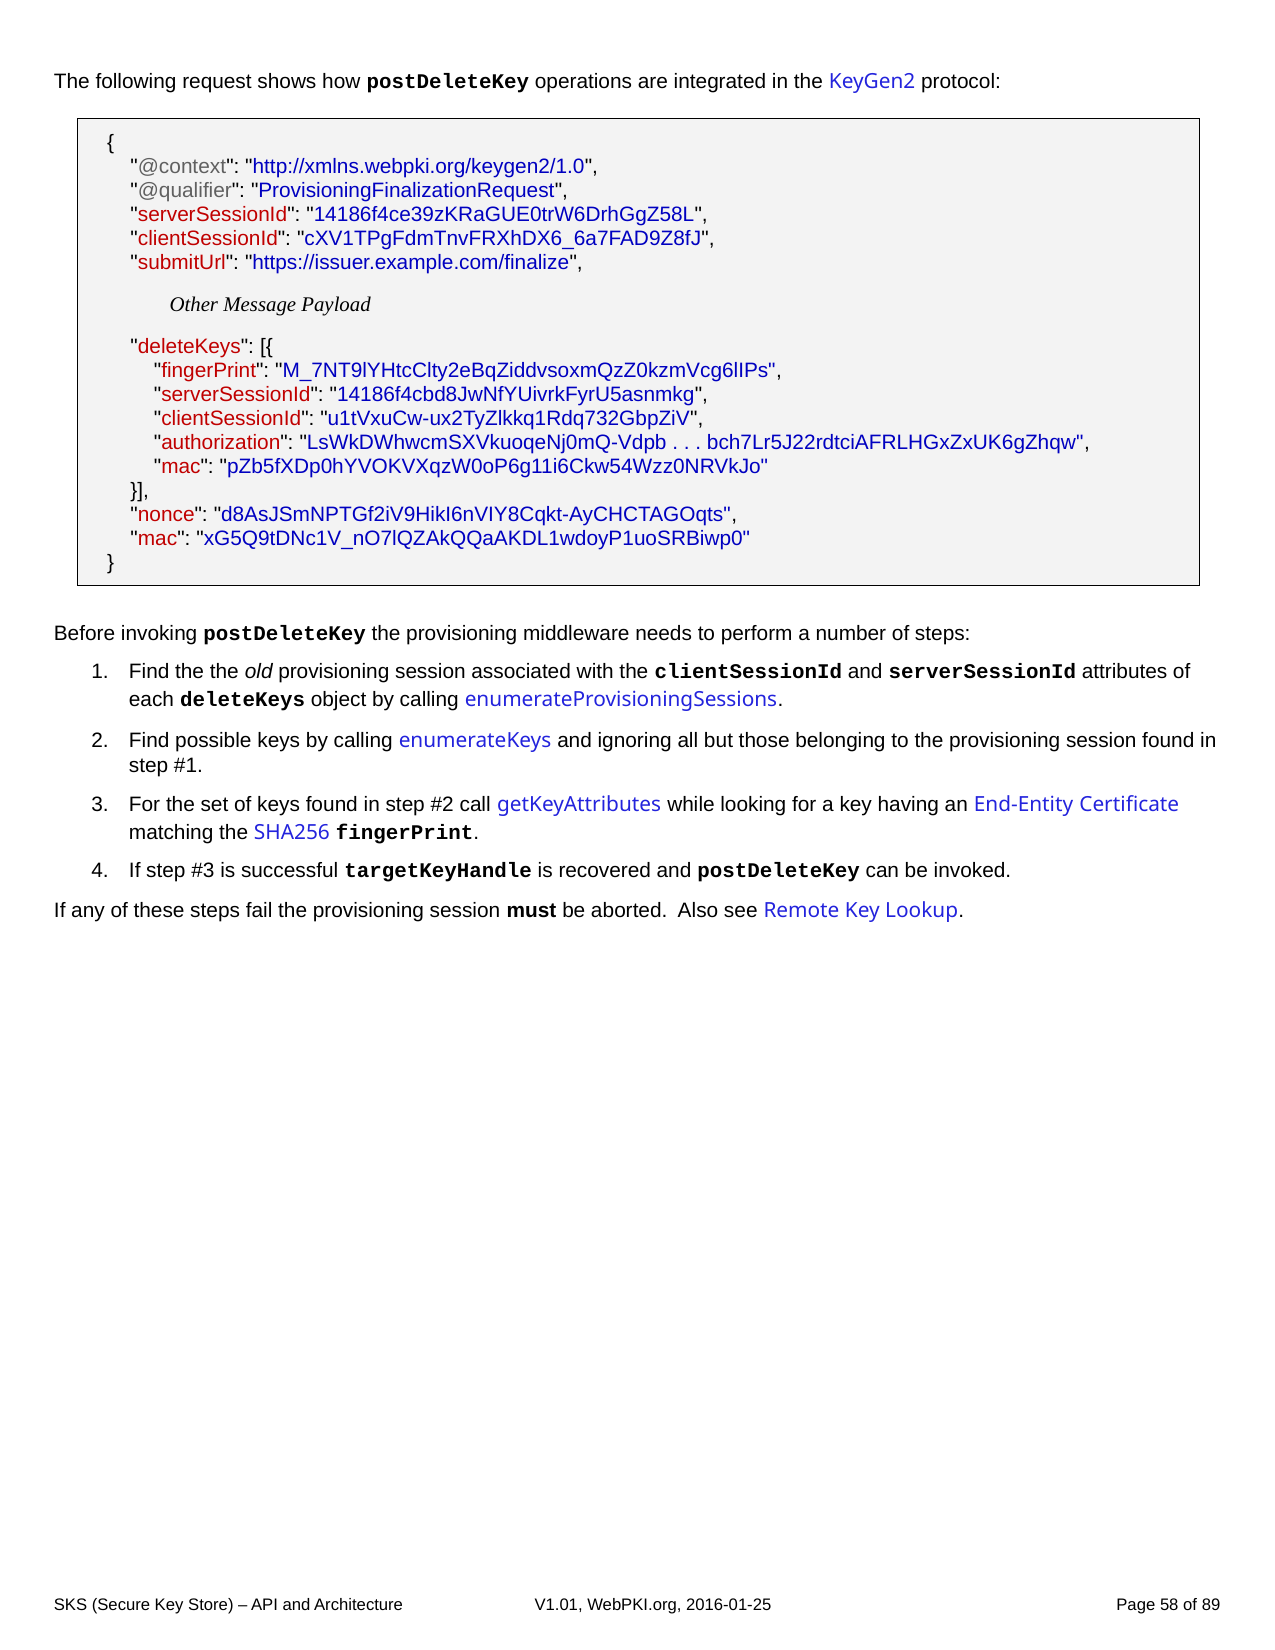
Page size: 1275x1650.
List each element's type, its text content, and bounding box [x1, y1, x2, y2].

text Before invoking postDeleteKey the provisioning middleware needs to perform a number of steps: [54, 621, 1221, 647]
table_header { "@context": "http://xmlns.webpki.org/keygen2/1.0", "@qualifier": "ProvisioningFinalizationRequest", "serverSessionId": "14186f4ce39zKRaGUE0trW6DrhGgZ58L", "clientSessionId": "cXV1TPgFdmTnvFRXhDX6_6a7FAD9Z8fJ", "submitUrl": "https://issuer.example.com/finalize", Other Message Payload "deleteKeys": [{ "fingerPrint": "M_7NT9lYHtcClty2eBqZiddvsoxmQzZ0kzmVcg6lIPs", "serverSessionId": "14186f4cbd8JwNfYUivrkFyrU5asnmkg", "clientSessionId": "u1tVxuCw-ux2TyZlkkq1Rdq732GbpZiV", "authorization": "LsWkDWhwcmSXVkuoqeNj0mQ-Vdpb . . . bch7Lr5J22rdtciAFRLHGxZxUK6gZhqw", "mac": "pZb5fXDp0hYVOKVXqzW0oP6g11i6Ckw54Wzz0NRVkJo" }], "nonce": "d8AsJSmNPTGf2iV9HikI6nVIY8Cqkt-AyCHCTAGOqts", "mac": "xG5Q9tDNc1V_nO7lQZAkQQaAKDL1wdoyP1uoSRBiwp0" } [78, 119, 1199, 585]
list Find the the old provisioning session associated with the clientSessionId and serverSessionId attributes of each deleteKeys object by calling enumerateProvisioningSessions. [91, 659, 1221, 713]
list If step #3 is successful targetKeyHandle is recovered and postDeleteKey can be invoked. [91, 858, 1221, 884]
list Find possible keys by calling enumerateKeys and ignoring all but those belonging to the provisioning session found in step #1. [91, 725, 1221, 777]
list For the set of keys found in step #2 call getKeyAttributes while looking for a key having an End-Entity Certificate matching the SHA256 fingerPrint. [91, 789, 1221, 846]
text The following request shows how postDeleteKey operations are integrated in the KeyGen2 protocol: [54, 66, 1221, 118]
text If any of these steps fail the provisioning session must be aborted. Also see Remote Key Lookup. [54, 895, 1221, 924]
